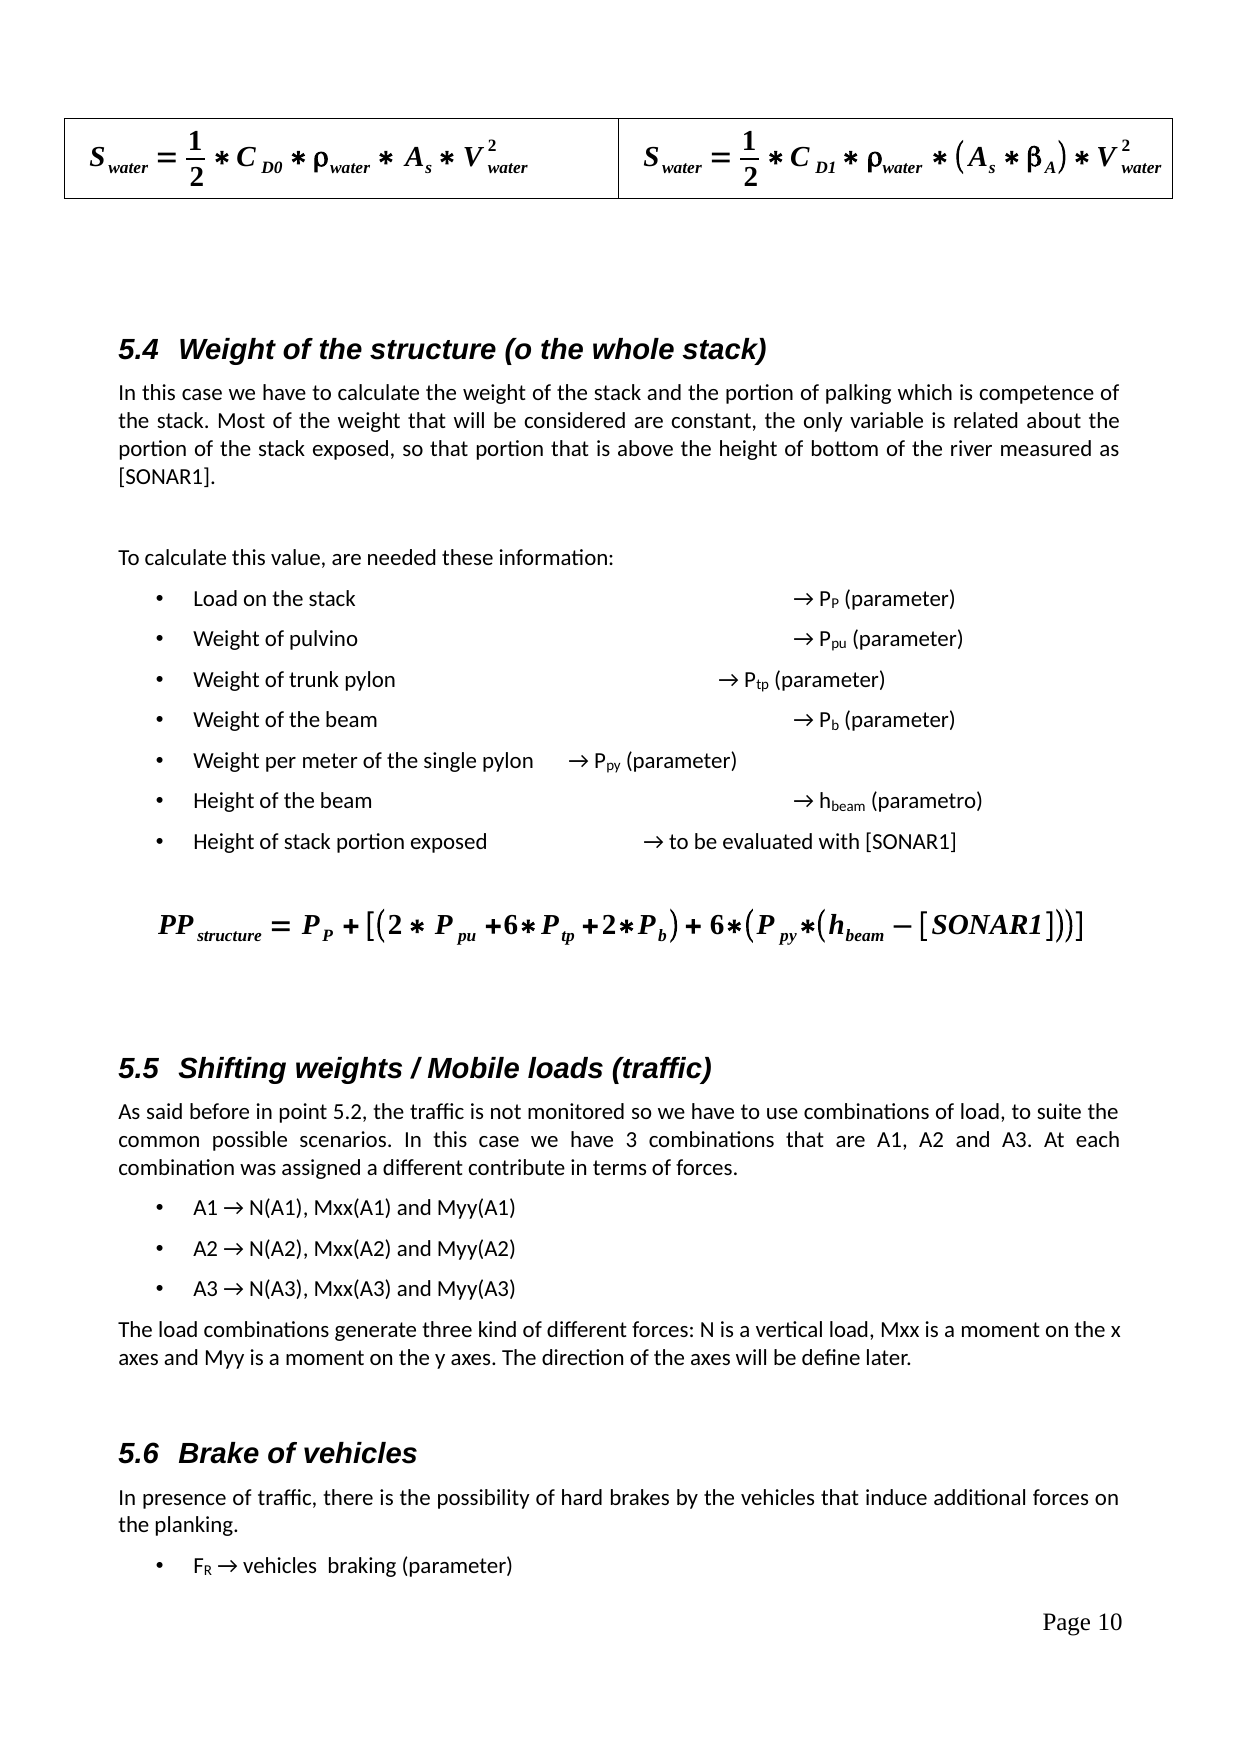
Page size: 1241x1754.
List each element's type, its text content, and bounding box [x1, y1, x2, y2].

list Height of stack portion exposed → to be evaluated with [SONAR1] [156, 827, 1122, 855]
subtitle Weight of the structure (o the whole stack) [118, 332, 1122, 366]
table_cell [619, 119, 1172, 198]
table_cell [65, 119, 618, 198]
list Weight of the beam → Pb (parameter) [156, 706, 1122, 734]
list A2 → N(A2), Mxx(A2) and Myy(A2) [156, 1234, 1122, 1262]
text As said before in point 5.2, the traffic is not monitored so we have to use combinations of load, to suite the common possible scenarios. In this case we have 3 combinations that are A1, A2 and A3. At each combination was assigned a different contribute in terms of forces. [118, 1097, 1122, 1181]
list A3 → N(A3), Mxx(A3) and Myy(A3) [156, 1274, 1122, 1302]
text To calculate this value, are needed these information: [118, 543, 1122, 572]
subtitle Shifting weights / Mobile loads (traffic) [118, 1051, 1122, 1084]
list FR → vehicles braking (parameter) [156, 1551, 1122, 1579]
list Weight per meter of the single pylon → Ppy (parameter) [156, 746, 1122, 774]
list Weight of pulvino → Ppu (parameter) [156, 624, 1122, 653]
text In presence of traffic, there is the possibility of hard brakes by the vehicles that induce additional forces on the planking. [118, 1483, 1122, 1539]
list Load on the stack → PP (parameter) [156, 584, 1122, 612]
text In this case we have to calculate the weight of the stack and the portion of palking which is competence of the stack. Most of the weight that will be considered are constant, the only variable is related about the portion of the stack exposed, so that portion that is above the height of bottom of the river measured as [SONAR1]. [118, 378, 1122, 491]
list Height of the beam → hbeam (parametro) [156, 787, 1122, 815]
subtitle Brake of vehicles [118, 1437, 1122, 1470]
list Weight of trunk pylon → Ptp (parameter) [156, 665, 1122, 693]
text The load combinations generate three kind of different forces: N is a vertical load, Mxx is a moment on the x axes and Myy is a moment on the y axes. The direction of the axes will be define later. [118, 1315, 1122, 1371]
list A1 → N(A1), Mxx(A1) and Myy(A1) [156, 1193, 1122, 1221]
